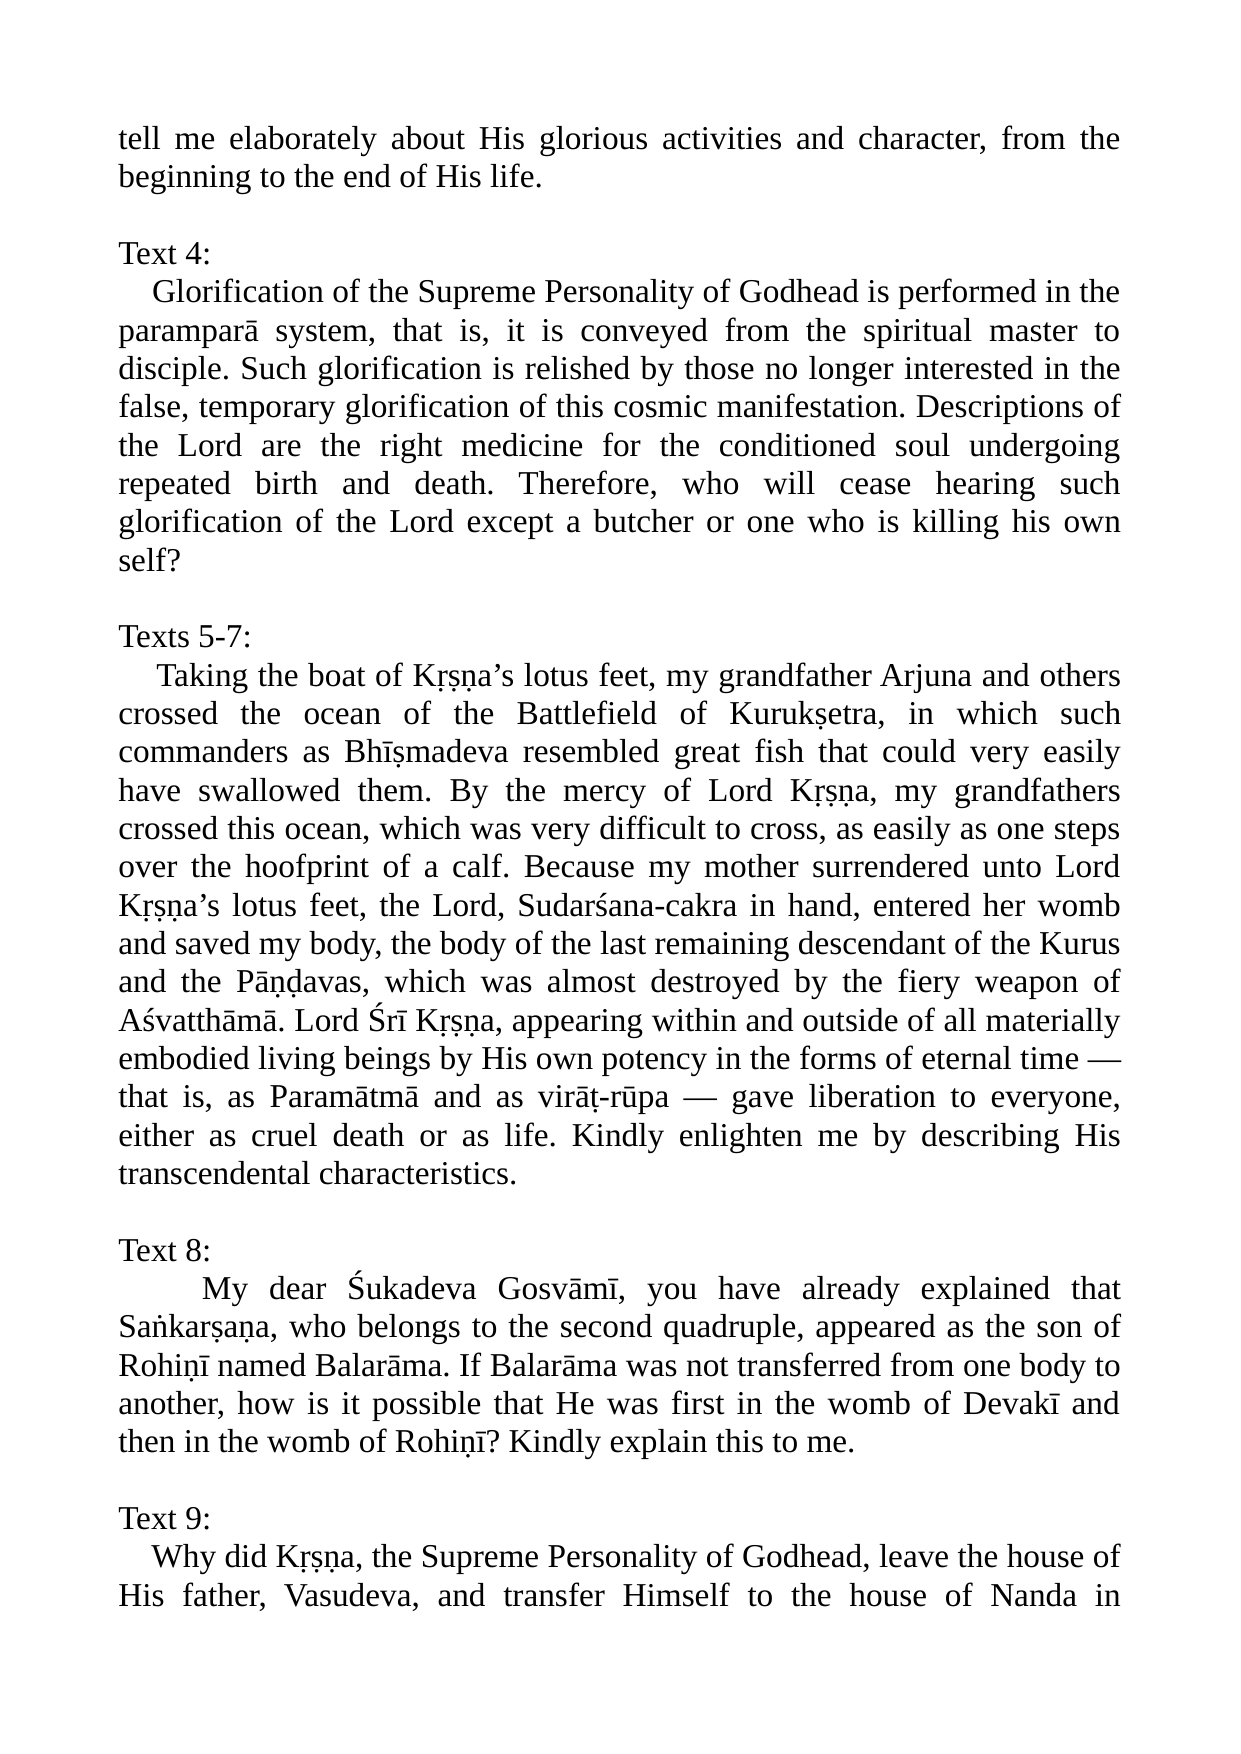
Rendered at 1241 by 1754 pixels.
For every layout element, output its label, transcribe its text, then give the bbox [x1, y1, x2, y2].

text Texts 5-7: [118, 616, 1122, 655]
text Text 4: [118, 233, 1122, 271]
text My dear Śukadeva Gosvāmī, you have already explained that Saṅkarṣaṇa, who belongs to the second quadruple, appeared as the son of Rohiṇī named Balarāma. If Balarāma was not transferred from one body to another, how is it possible that He was first in the womb of Devakī and then in the womb of Rohiṇī? Kindly explain this to me. [118, 1268, 1122, 1460]
text Taking the boat of Kṛṣṇa’s lotus feet, my grandfather Arjuna and others crossed the ocean of the Battlefield of Kurukṣetra, in which such commanders as Bhīṣmadeva resembled great fish that could very easily have swallowed them. By the mercy of Lord Kṛṣṇa, my grandfathers crossed this ocean, which was very difficult to cross, as easily as one steps over the hoofprint of a calf. Because my mother surrendered unto Lord Kṛṣṇa’s lotus feet, the Lord, Sudarśana-cakra in hand, entered her womb and saved my body, the body of the last remaining descendant of the Kurus and the Pāṇḍavas, which was almost destroyed by the fiery weapon of Aśvatthāmā. Lord Śrī Kṛṣṇa, appearing within and outside of all materially embodied living beings by His own potency in the forms of eternal time — that is, as Paramātmā and as virāṭ-rūpa — gave liberation to everyone, either as cruel death or as life. Kindly enlighten me by describing His transcendental characteristics. [118, 655, 1122, 1191]
text tell me elaborately about His glorious activities and character, from the beginning to the end of His life. [118, 118, 1122, 195]
text Text 8: [118, 1230, 1122, 1268]
text Glorification of the Supreme Personality of Godhead is performed in the paramparā system, that is, it is conveyed from the spiritual master to disciple. Such glorification is relished by those no longer interested in the false, temporary glorification of this cosmic manifestation. Descriptions of the Lord are the right medicine for the conditioned soul undergoing repeated birth and death. Therefore, who will cease hearing such glorification of the Lord except a butcher or one who is killing his own self? [118, 271, 1122, 578]
text Text 9: [118, 1498, 1122, 1536]
text Why did Kṛṣṇa, the Supreme Personality of Godhead, leave the house of His father, Vasudeva, and transfer Himself to the house of Nanda in [118, 1536, 1122, 1613]
